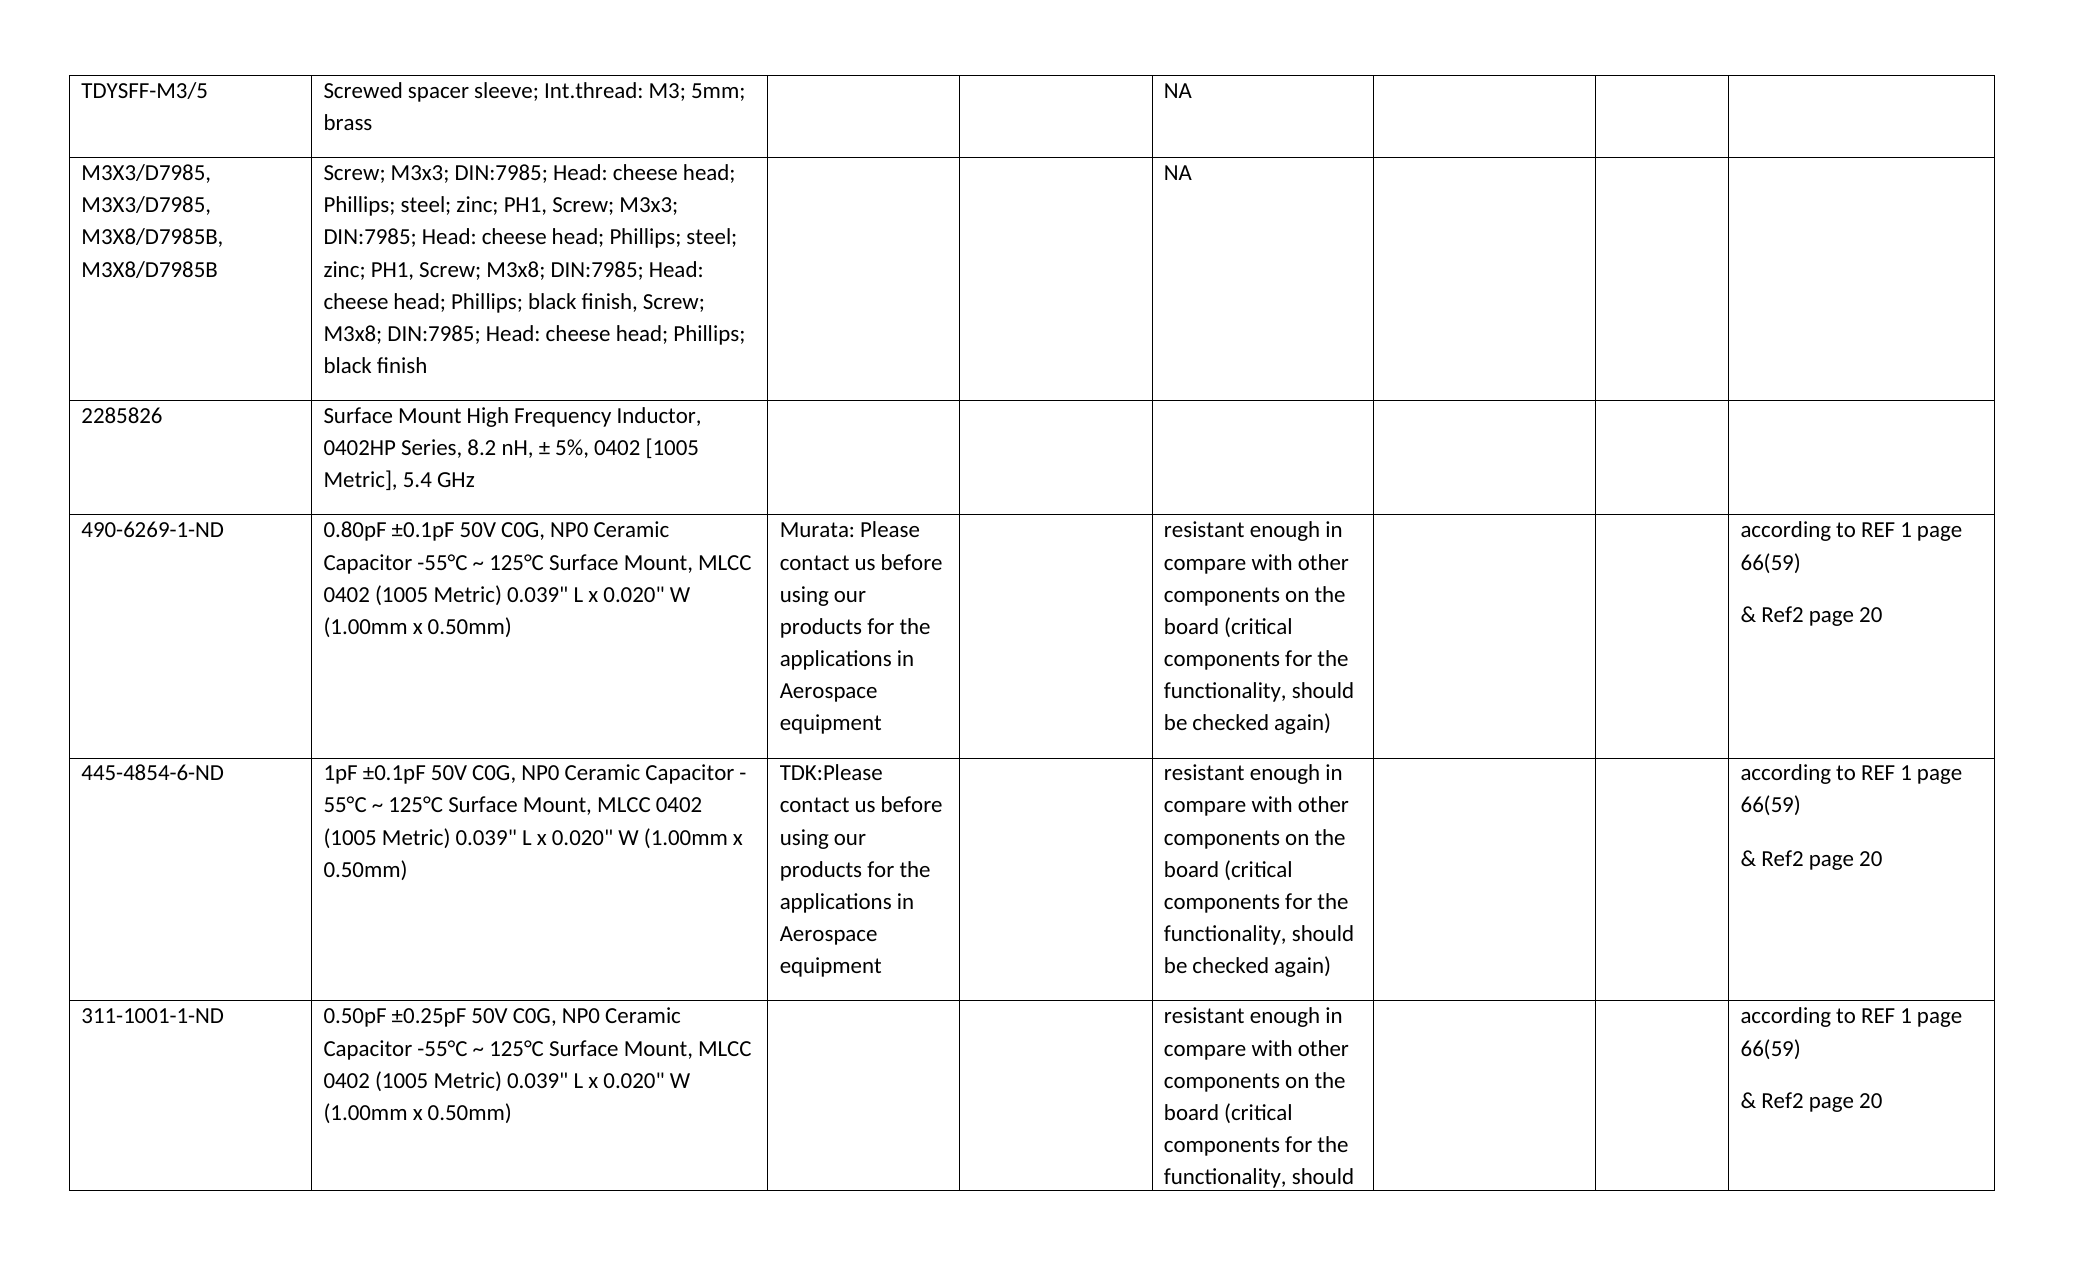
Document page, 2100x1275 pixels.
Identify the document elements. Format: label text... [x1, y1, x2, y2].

table_cell Screw; M3x3; DIN:7985; Head: cheese head; Phillips; steel; zinc; PH1, Screw; M3x3; DIN:7985; Head: cheese head; Phillips; steel; zinc; PH1, Screw; M3x8; DIN:7985; Head: cheese head; Phillips; black finish, Screw; M3x8; DIN:7985; Head: cheese head; Phillips; black finish [312, 158, 767, 400]
table_cell [1596, 76, 1728, 157]
table_cell NA [1153, 158, 1373, 400]
table_cell [1596, 759, 1728, 1000]
table_cell Murata: Please contact us before using our products for the applications in Aerospace equipment [768, 515, 959, 757]
table_cell NA [1153, 76, 1373, 157]
table_cell [1729, 76, 1994, 157]
table_cell 445-4854-6-ND [70, 759, 311, 1000]
table_cell [1374, 759, 1595, 1000]
table_cell 0.80pF ±0.1pF 50V C0G, NP0 Ceramic Capacitor -55°C ~ 125°C Surface Mount, MLCC 0402 (1005 Metric) 0.039" L x 0.020" W (1.00mm x 0.50mm) [312, 515, 767, 757]
table_cell resistant enough in compare with other components on the board (critical components for the functionality, should be checked again) [1153, 515, 1373, 757]
table_cell [1374, 1001, 1595, 1190]
table_cell resistant enough in compare with other components on the board (critical components for the functionality, should be checked again) [1153, 759, 1373, 1000]
table_cell 0.50pF ±0.25pF 50V C0G, NP0 Ceramic Capacitor -55°C ~ 125°C Surface Mount, MLCC 0402 (1005 Metric) 0.039" L x 0.020" W (1.00mm x 0.50mm) [312, 1001, 767, 1190]
table_cell according to REF 1 page 66(59) & Ref2 page 20 [1729, 1001, 1994, 1190]
table_cell [1374, 76, 1595, 157]
table_cell [1374, 401, 1595, 514]
table_cell [960, 401, 1152, 514]
table_cell [1729, 401, 1994, 514]
table_cell TDK:Please contact us before using our products for the applications in Aerospace equipment [768, 759, 959, 1000]
table_cell according to REF 1 page 66(59) & Ref2 page 20 [1729, 515, 1994, 757]
table_cell [768, 401, 959, 514]
table_cell [1153, 401, 1373, 514]
table_cell [960, 515, 1152, 757]
table_cell [768, 76, 959, 157]
table_cell [960, 759, 1152, 1000]
table_cell M3X3/D7985, M3X3/D7985, M3X8/D7985B, M3X8/D7985B [70, 158, 311, 400]
table_cell [1374, 158, 1595, 400]
table_cell [1596, 515, 1728, 757]
table_cell 1pF ±0.1pF 50V C0G, NP0 Ceramic Capacitor -55°C ~ 125°C Surface Mount, MLCC 0402 (1005 Metric) 0.039" L x 0.020" W (1.00mm x 0.50mm) [312, 759, 767, 1000]
table_cell [1596, 158, 1728, 400]
table_cell according to REF 1 page 66(59) & Ref2 page 20 [1729, 759, 1994, 1000]
table_cell [1596, 401, 1728, 514]
table_cell [960, 76, 1152, 157]
table_cell [1596, 1001, 1728, 1190]
table_cell [1729, 158, 1994, 400]
table_cell Surface Mount High Frequency Inductor, 0402HP Series, 8.2 nH, ± 5%, 0402 [1005 Metric], 5.4 GHz [312, 401, 767, 514]
table_cell [768, 158, 959, 400]
table_cell [1374, 515, 1595, 757]
table_cell TDYSFF-M3/5 [70, 76, 311, 157]
table_cell [960, 1001, 1152, 1190]
table_cell [960, 158, 1152, 400]
table_cell 2285826 [70, 401, 311, 514]
table_cell [768, 1001, 959, 1190]
table_cell Screwed spacer sleeve; Int.thread: M3; 5mm; brass [312, 76, 767, 157]
table_cell 490-6269-1-ND [70, 515, 311, 757]
table_cell resistant enough in compare with other components on the board (critical components for the functionality, should [1153, 1001, 1373, 1190]
table_cell 311-1001-1-ND [70, 1001, 311, 1190]
